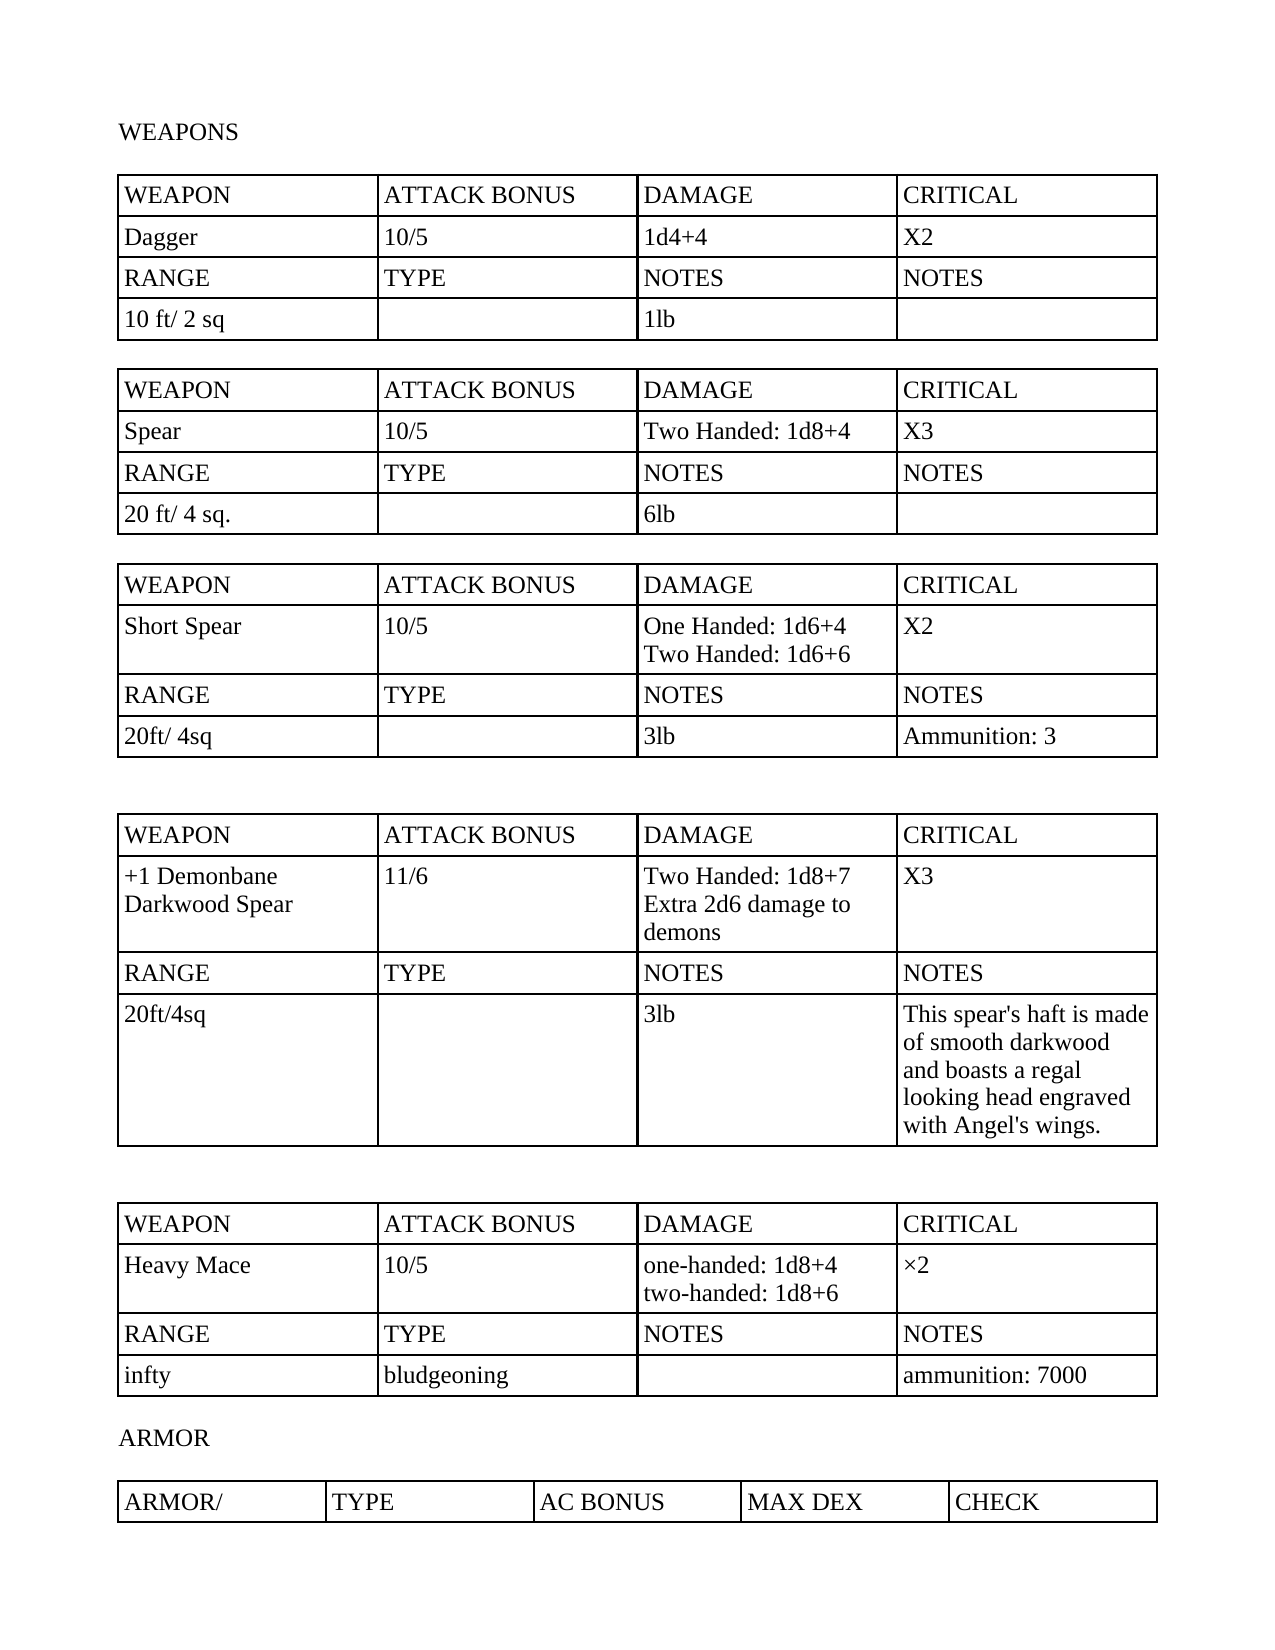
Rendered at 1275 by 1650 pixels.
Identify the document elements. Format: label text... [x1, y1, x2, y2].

table_cell RANGE [119, 675, 377, 714]
table_header WEAPON [119, 176, 377, 215]
table_cell [379, 494, 636, 533]
table_cell 10/5 [379, 217, 636, 256]
table_cell TYPE [379, 953, 636, 992]
table_header MAX DEX [742, 1482, 948, 1521]
table_header DAMAGE [639, 1204, 896, 1243]
table_header AC BONUS [535, 1482, 740, 1521]
table_cell 3lb [639, 717, 896, 756]
table_header DAMAGE [639, 176, 896, 215]
table_cell Spear [119, 412, 377, 451]
table_cell Two Handed: 1d8+7 Extra 2d6 damage to demons [639, 857, 896, 951]
table_cell TYPE [379, 675, 636, 714]
table_cell TYPE [379, 258, 636, 297]
table_cell RANGE [119, 453, 377, 492]
table_cell One Handed: 1d6+4 Two Handed: 1d6+6 [639, 606, 896, 673]
table_header ATTACK BONUS [379, 176, 636, 215]
table_cell NOTES [898, 453, 1156, 492]
table_header ATTACK BONUS [379, 370, 636, 409]
table_header DAMAGE [639, 815, 896, 854]
table_cell 10/5 [379, 1245, 636, 1312]
table_header WEAPON [119, 565, 377, 604]
table_cell ×2 [898, 1245, 1156, 1312]
table_cell [898, 494, 1156, 533]
table_cell X2 [898, 217, 1156, 256]
table_cell RANGE [119, 1314, 377, 1353]
table_cell TYPE [379, 1314, 636, 1353]
table_cell 1d4+4 [639, 217, 896, 256]
table_cell NOTES [898, 953, 1156, 992]
table_header CRITICAL [898, 370, 1156, 409]
table_cell 11/6 [379, 857, 636, 951]
table_cell [898, 299, 1156, 338]
table_cell 10/5 [379, 412, 636, 451]
table_cell NOTES [639, 953, 896, 992]
table_cell 20ft/ 4sq [119, 717, 377, 756]
table_header ARMOR/ [119, 1482, 325, 1521]
table_cell bludgeoning [379, 1356, 636, 1395]
table_header CRITICAL [898, 176, 1156, 215]
table_cell NOTES [898, 675, 1156, 714]
table_cell 10/5 [379, 606, 636, 673]
table_cell This spear's haft is made of smooth darkwood and boasts a regal looking head engraved with Angel's wings. [898, 995, 1156, 1144]
table_header ATTACK BONUS [379, 565, 636, 604]
table_header ATTACK BONUS [379, 815, 636, 854]
table_header DAMAGE [639, 370, 896, 409]
table_cell one-handed: 1d8+4 two-handed: 1d8+6 [639, 1245, 896, 1312]
table_cell Heavy Mace [119, 1245, 377, 1312]
table_cell NOTES [898, 1314, 1156, 1353]
table_cell [639, 1356, 896, 1395]
text WEAPONS [118, 118, 1157, 146]
table_cell NOTES [898, 258, 1156, 297]
table_header DAMAGE [639, 565, 896, 604]
table_cell X2 [898, 606, 1156, 673]
table_cell [379, 995, 636, 1144]
table_cell 20ft/4sq [119, 995, 377, 1144]
table_header ATTACK BONUS [379, 1204, 636, 1243]
table_cell +1 Demonbane Darkwood Spear [119, 857, 377, 951]
table_cell 10 ft/ 2 sq [119, 299, 377, 338]
table_cell Two Handed: 1d8+4 [639, 412, 896, 451]
table_cell Ammunition: 3 [898, 717, 1156, 756]
table_cell RANGE [119, 258, 377, 297]
table_cell NOTES [639, 453, 896, 492]
table_cell NOTES [639, 258, 896, 297]
table_cell 6lb [639, 494, 896, 533]
table_cell 20 ft/ 4 sq. [119, 494, 377, 533]
table_cell 1lb [639, 299, 896, 338]
table_cell NOTES [639, 1314, 896, 1353]
table_cell X3 [898, 857, 1156, 951]
table_cell X3 [898, 412, 1156, 451]
table_cell [379, 299, 636, 338]
table_cell Short Spear [119, 606, 377, 673]
table_header CRITICAL [898, 565, 1156, 604]
table_header WEAPON [119, 815, 377, 854]
table_cell TYPE [379, 453, 636, 492]
table_cell RANGE [119, 953, 377, 992]
table_header WEAPON [119, 1204, 377, 1243]
table_cell Dagger [119, 217, 377, 256]
table_cell infty [119, 1356, 377, 1395]
table_cell 3lb [639, 995, 896, 1144]
table_header TYPE [327, 1482, 533, 1521]
text ARMOR [118, 1424, 1157, 1452]
table_header CHECK [950, 1482, 1156, 1521]
table_cell NOTES [639, 675, 896, 714]
table_header CRITICAL [898, 1204, 1156, 1243]
table_cell [379, 717, 636, 756]
table_cell ammunition: 7000 [898, 1356, 1156, 1395]
table_header CRITICAL [898, 815, 1156, 854]
table_header WEAPON [119, 370, 377, 409]
